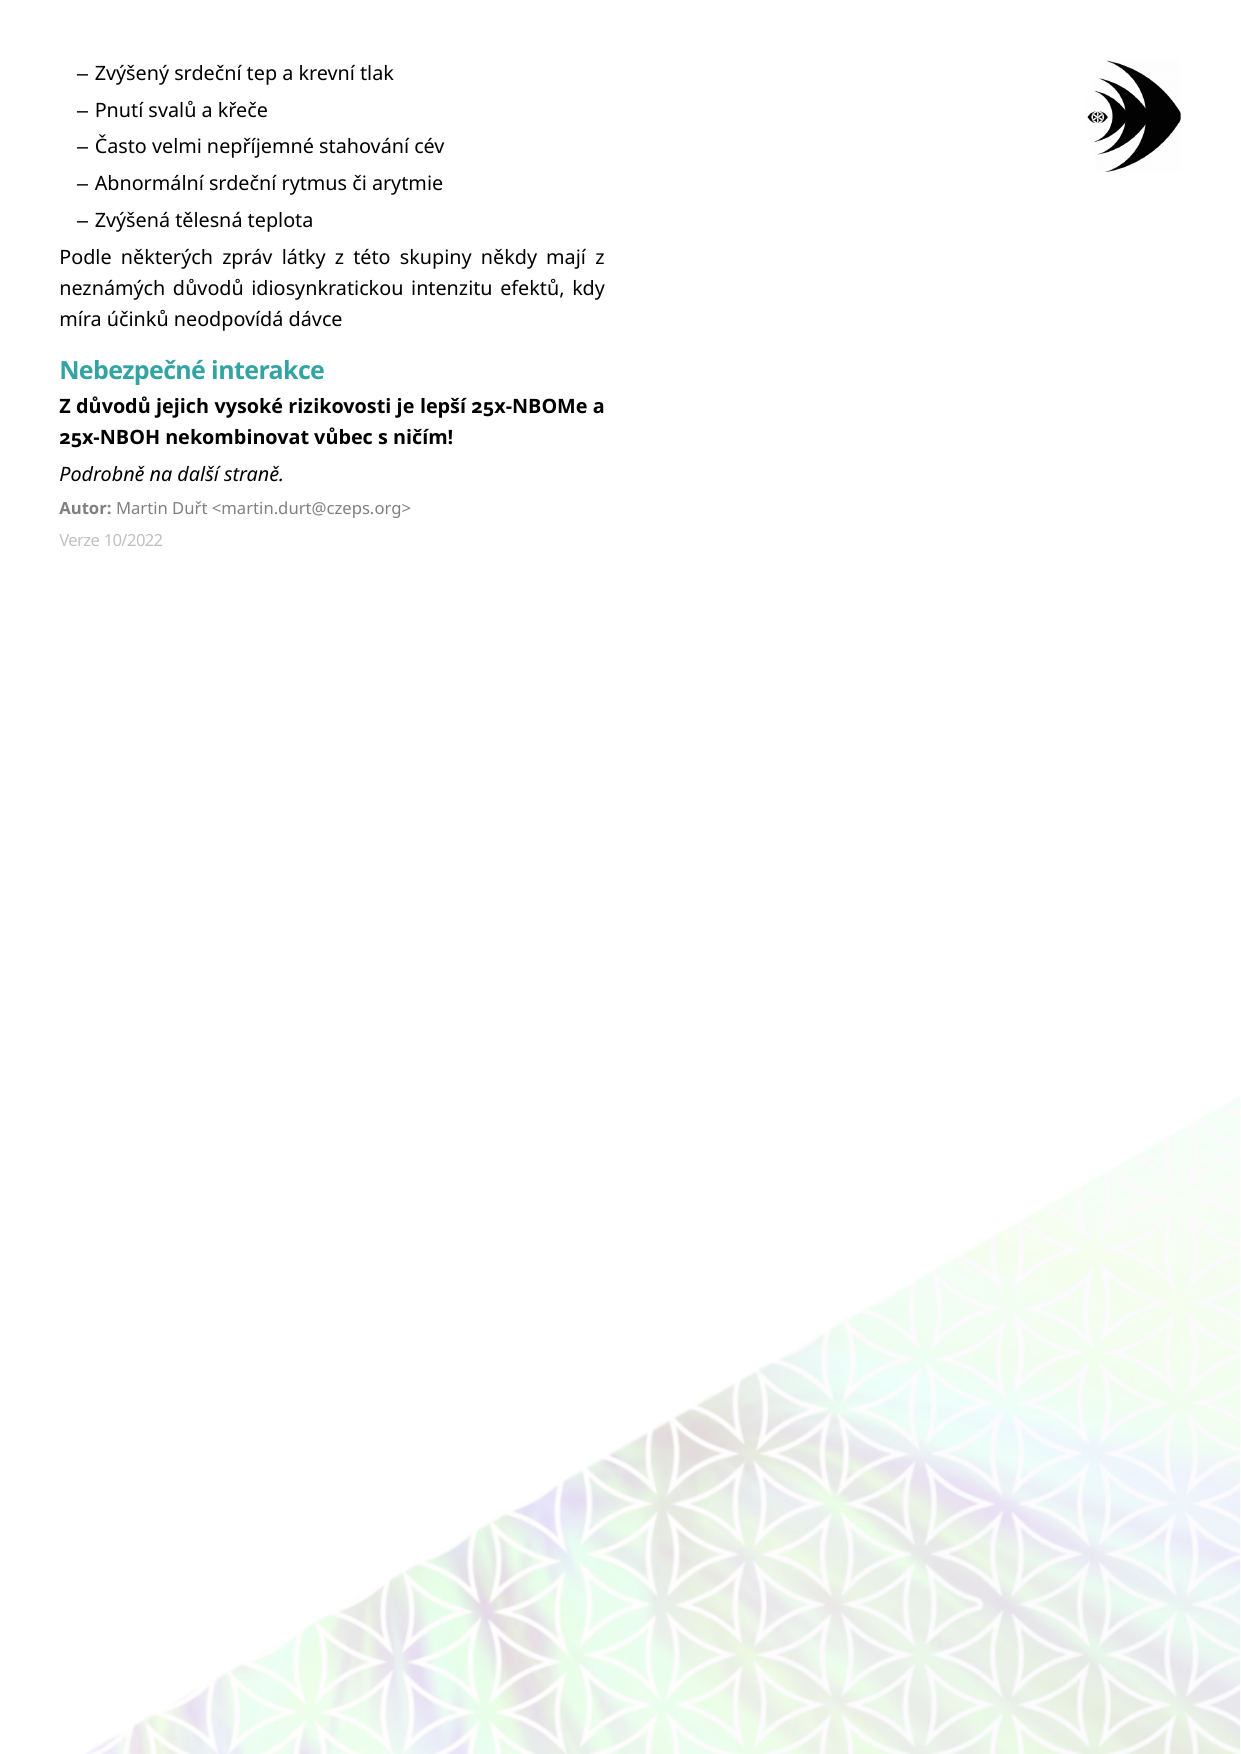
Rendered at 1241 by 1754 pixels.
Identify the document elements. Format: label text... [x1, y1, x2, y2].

list Zvýšená tělesná teplota [77, 133, 605, 160]
text Podrobně na další straně. [59, 386, 605, 413]
text Autor: Martin Duřt <martin.durt@czeps.org> [59, 423, 605, 446]
list Často velmi nepříjemné stahování cév [77, 59, 605, 86]
picture [0, 1028, 1241, 1754]
text Verze 10/2022 [59, 455, 605, 478]
picture [1084, 60, 1181, 172]
text Podle některých zpráv látky z této skupiny někdy mají z neznámých důvodů idiosynkratickou intenzitu efektů, kdy míra účinků neodpovídá dávce [59, 170, 605, 258]
text Z důvodů jejich vysoké rizikovosti je lepší 25x-NBOMe a 25x-NBOH nekombinovat vůbec s ničím! [59, 318, 605, 376]
subtitle Nebezpečné interakce [59, 280, 605, 312]
list Abnormální srdeční rytmus či arytmie [77, 96, 605, 123]
